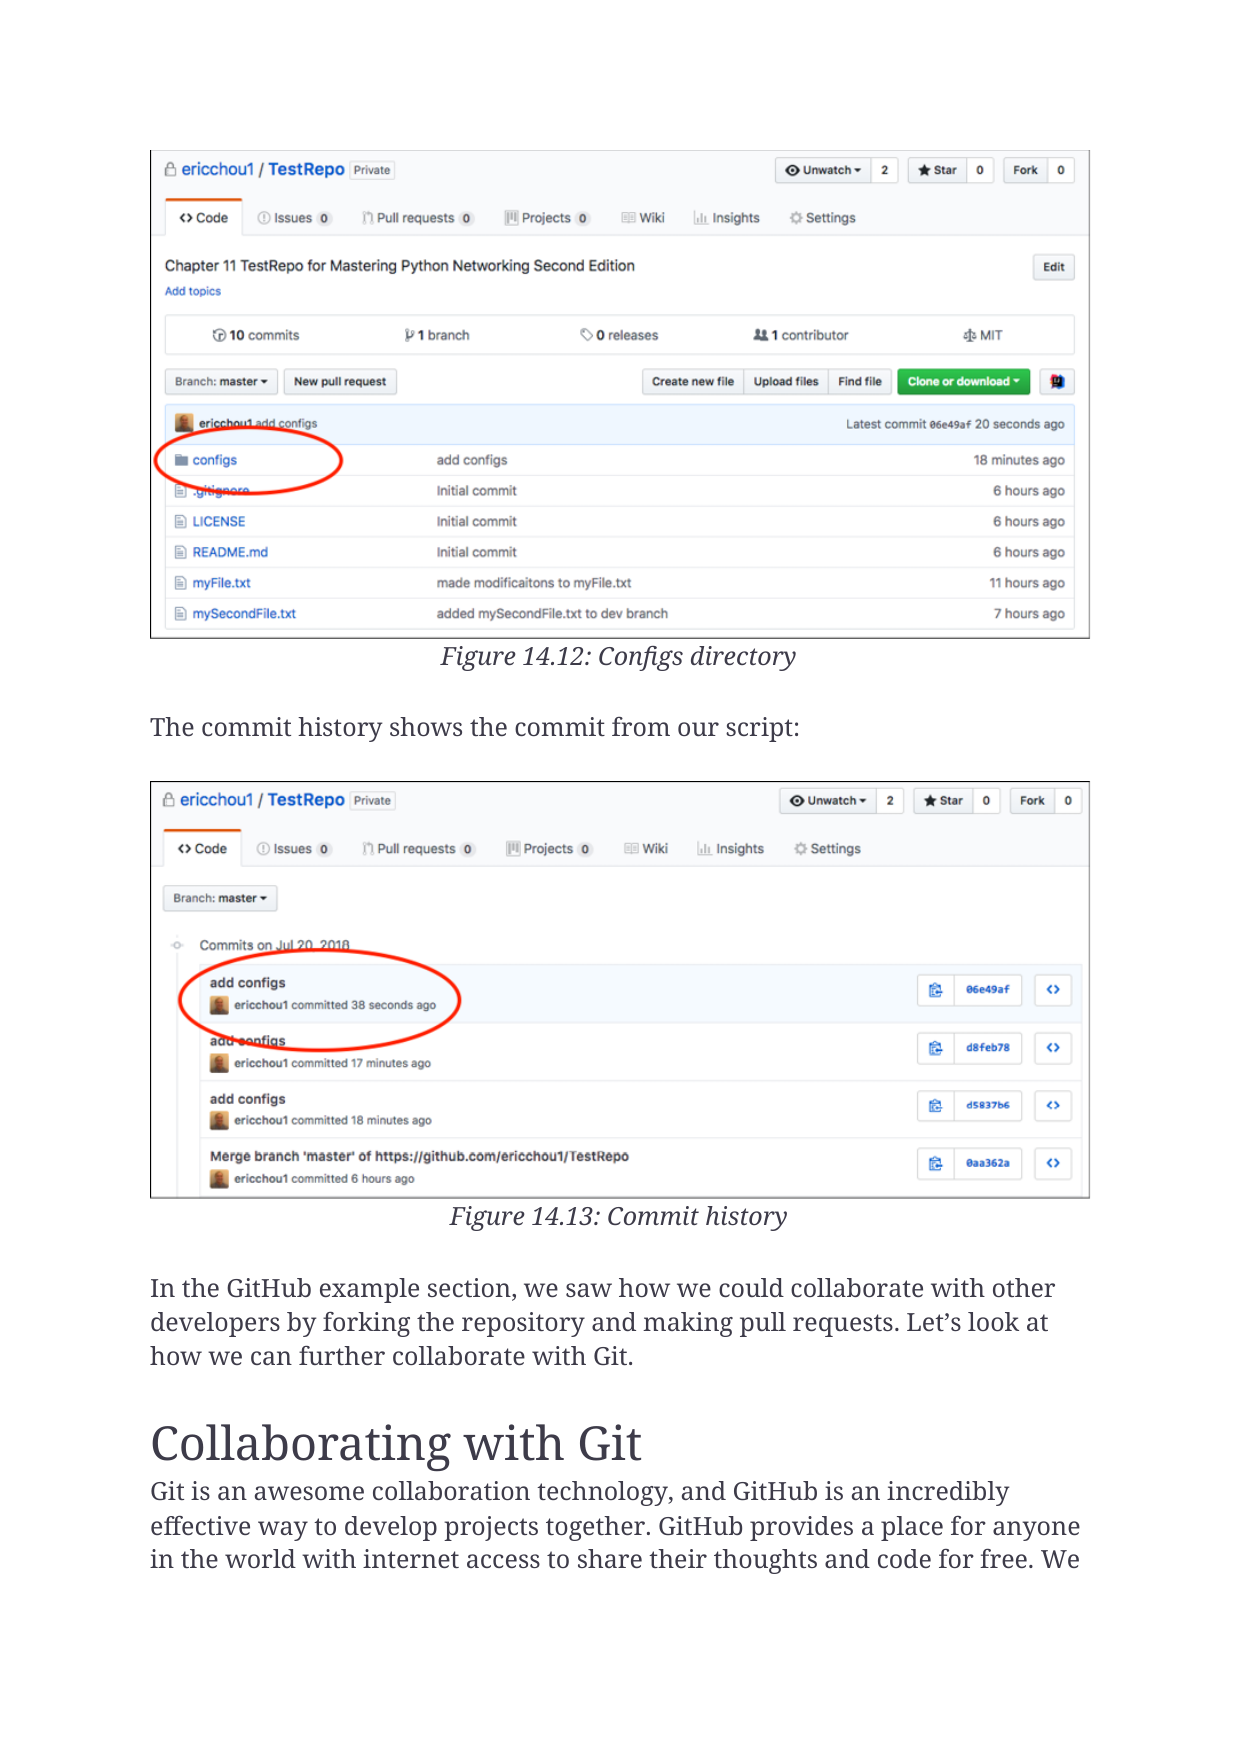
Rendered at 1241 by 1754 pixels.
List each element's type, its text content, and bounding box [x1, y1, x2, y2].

text Figure 14.13: Commit history [150, 1199, 1090, 1233]
text Figure 14.12: Conﬁgs directory [150, 639, 1090, 672]
text In the GitHub example section, we saw how we could collaborate with other developers by forking the repository and making pull requests. Let’s look at how we can further collaborate with Git. [150, 1271, 1090, 1373]
text Git is an awesome collaboration technology, and GitHub is an incredibly effective way to develop projects together. GitHub provides a place for anyone in the world with internet access to share their thoughts and code for free. We [150, 1474, 1090, 1576]
text The commit history shows the commit from our script: [150, 710, 1090, 744]
subtitle Collaborating with Git [150, 1410, 1090, 1474]
